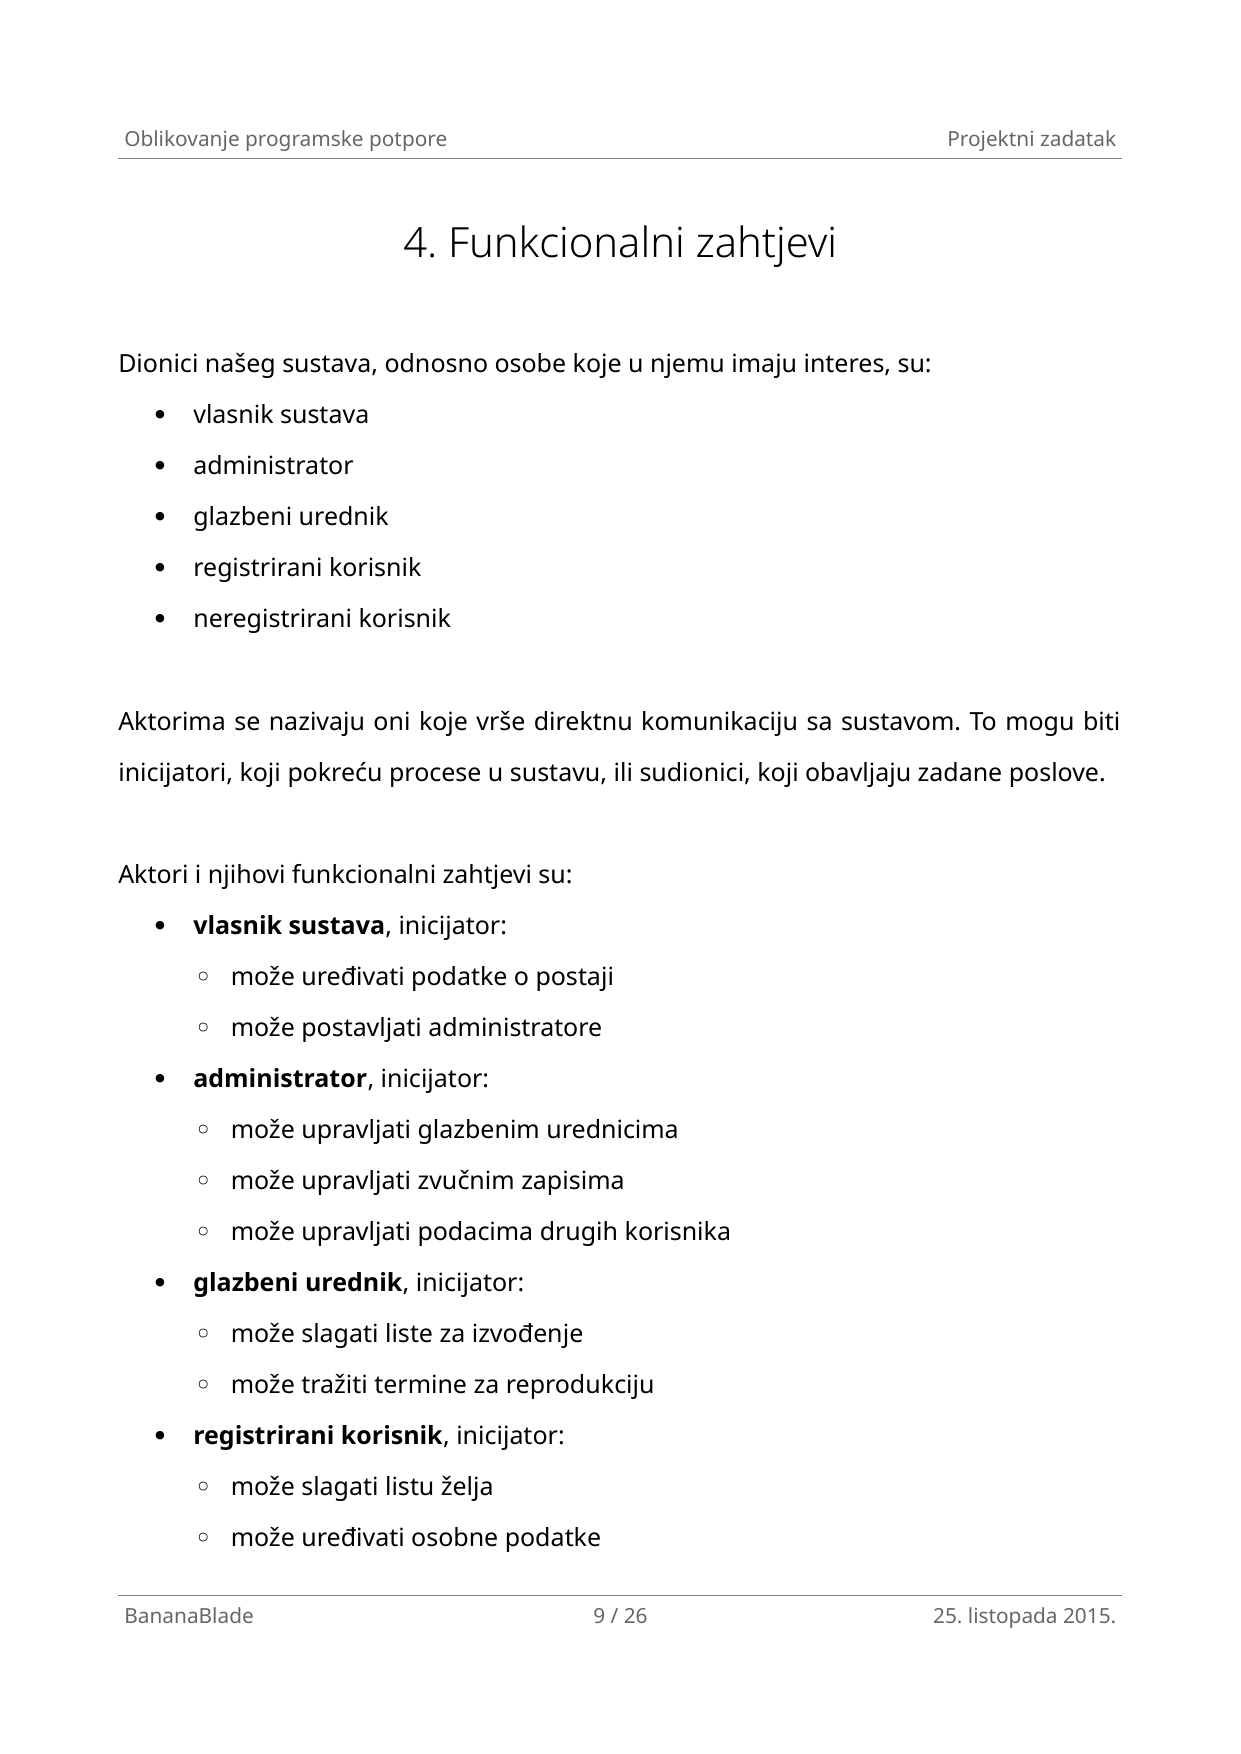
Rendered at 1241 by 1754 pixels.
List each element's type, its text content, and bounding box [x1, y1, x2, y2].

list može postavljati administratore [193, 1009, 1122, 1043]
list neregistrirani korisnik [156, 601, 1122, 635]
list glazbeni urednik, inicijator: [156, 1264, 1122, 1299]
list može upravljati zvučnim zapisima [193, 1162, 1122, 1197]
list administrator [156, 448, 1122, 482]
list može uređivati podatke o postaji [193, 958, 1122, 992]
text Dionici našeg sustava, odnosno osobe koje u njemu imaju interes, su: [118, 346, 1122, 380]
list registrirani korisnik [156, 550, 1122, 584]
text Aktori i njihovi funkcionalni zahtjevi su: [118, 856, 1122, 890]
list može upravljati podacima drugih korisnika [193, 1213, 1122, 1248]
list vlasnik sustava [156, 397, 1122, 431]
list može slagati liste za izvođenje [193, 1316, 1122, 1350]
list registrirani korisnik, inicijator: [156, 1418, 1122, 1452]
list administrator, inicijator: [156, 1060, 1122, 1094]
list može slagati listu želja [193, 1469, 1122, 1503]
list glazbeni urednik [156, 499, 1122, 533]
list vlasnik sustava, inicijator: [156, 907, 1122, 941]
list može uređivati osobne podatke [193, 1520, 1122, 1554]
subtitle 4. Funkcionalni zahtjevi [118, 213, 1122, 270]
list može upravljati glazbenim urednicima [193, 1111, 1122, 1146]
list može tražiti termine za reprodukciju [193, 1367, 1122, 1401]
text Aktorima se nazivaju oni koje vrše direktnu komunikaciju sa sustavom. To mogu biti inicijatori, koji pokreću procese u sustavu, ili sudionici, koji obavljaju zadane poslove. [118, 703, 1122, 788]
